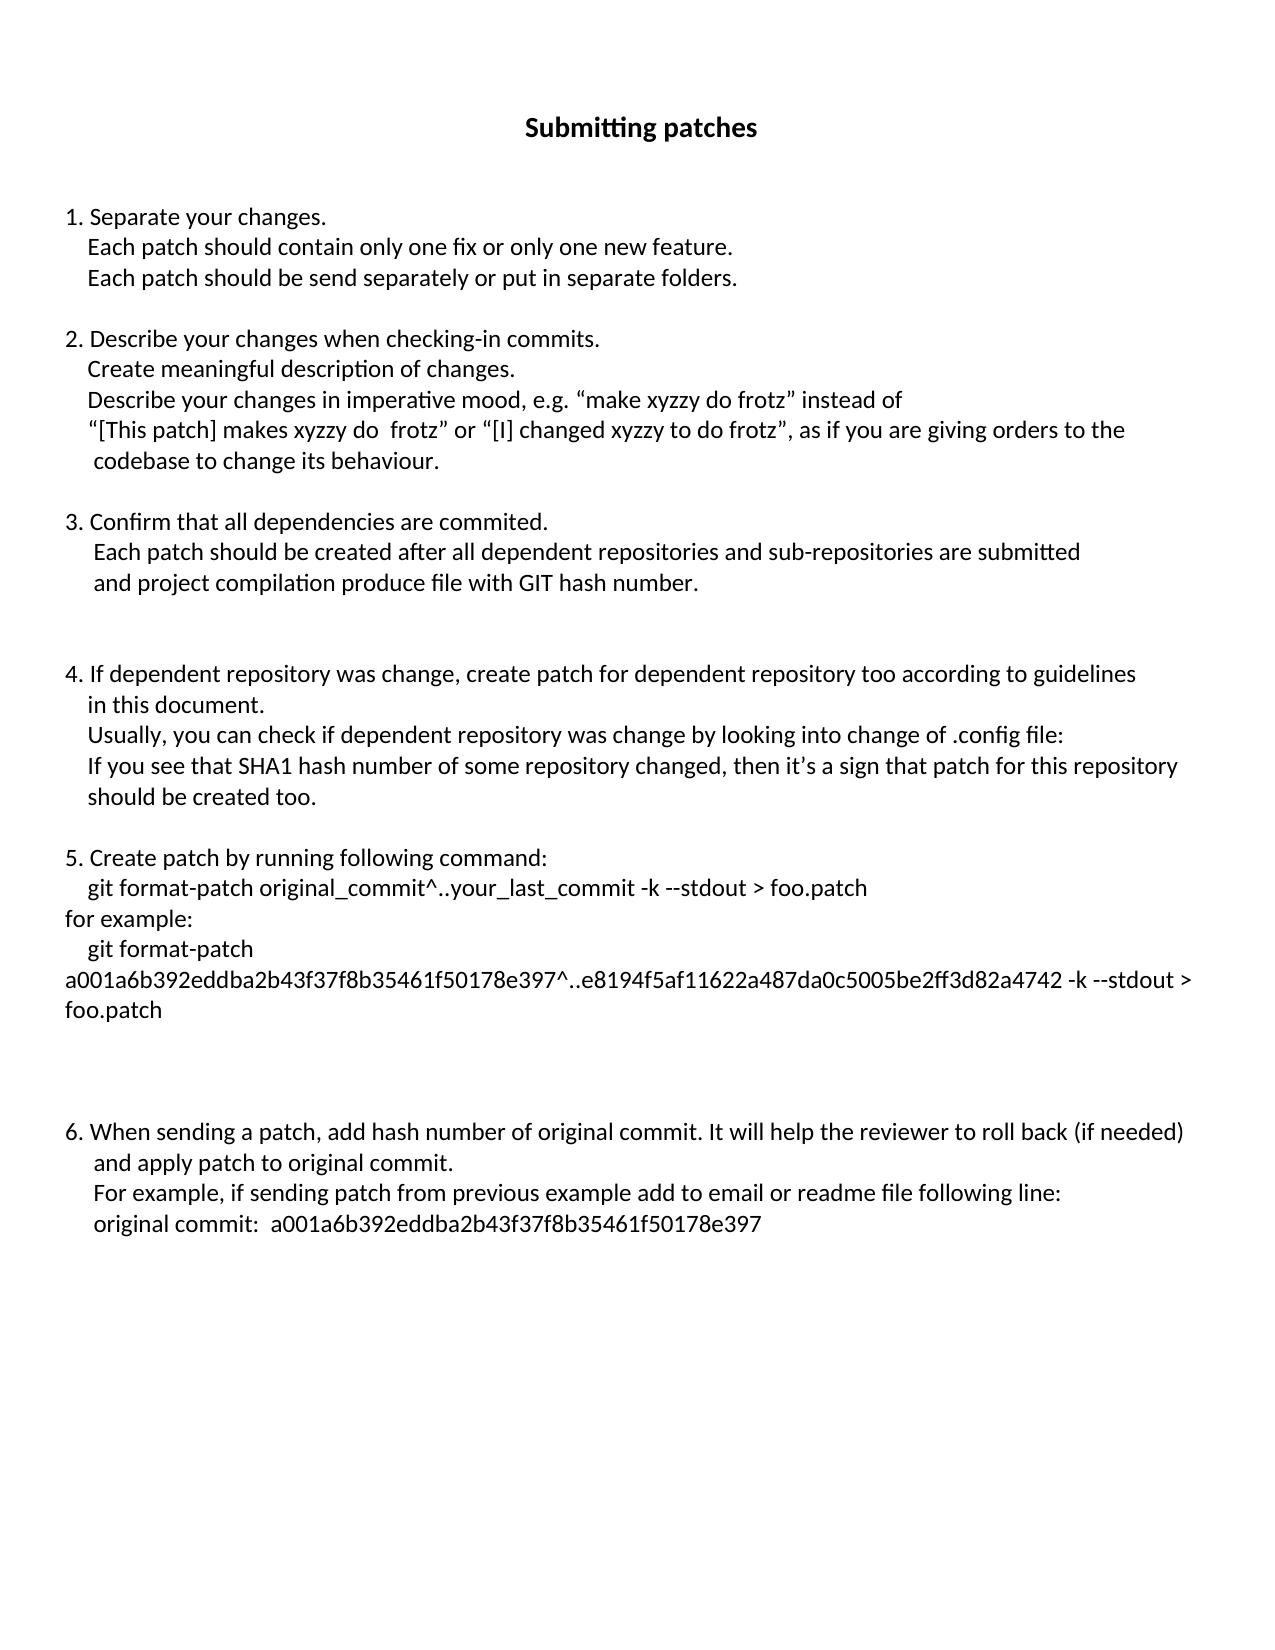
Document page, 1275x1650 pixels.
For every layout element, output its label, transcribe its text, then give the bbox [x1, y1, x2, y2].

text 4. If dependent repository was change, create patch for dependent repository too according to guidelines [65, 658, 1217, 689]
text in this document. [65, 689, 1217, 719]
text “[This patch] makes xyzzy do frotz” or “[I] changed xyzzy to do frotz”, as if you are giving orders to the [65, 414, 1217, 445]
text Create meaningful description of changes. [65, 353, 1217, 384]
text If you see that SHA1 hash number of some repository changed, then it’s a sign that patch for this repository [65, 750, 1217, 781]
text git format-patch original_commit^..your_last_commit -k --stdout > foo.patch [65, 872, 1217, 903]
text Each patch should be created after all dependent repositories and sub-repositories are submitted [65, 536, 1217, 567]
text git format-patch a001a6b392eddba2b43f37f8b35461f50178e397^..e8194f5af11622a487da0c5005be2ff3d82a4742 -k --stdout > foo.patch [65, 933, 1217, 1025]
text 1. Separate your changes. [65, 201, 1217, 231]
text Usually, you can check if dependent repository was change by looking into change of .config file: [65, 719, 1217, 750]
text and project compilation produce file with GIT hash number. [65, 567, 1217, 597]
text and apply patch to original commit. [65, 1147, 1217, 1177]
text 5. Create patch by running following command: [65, 842, 1217, 872]
text For example, if sending patch from previous example add to email or readme file following line: [65, 1177, 1217, 1208]
text Submitting patches [65, 109, 1217, 145]
text Describe your changes in imperative mood, e.g. “make xyzzy do frotz” instead of [65, 384, 1217, 414]
text for example: [65, 903, 1217, 933]
text original commit: a001a6b392eddba2b43f37f8b35461f50178e397 [65, 1208, 1217, 1238]
text should be created too. [65, 781, 1217, 811]
text 6. When sending a patch, add hash number of original commit. It will help the reviewer to roll back (if needed) [65, 1116, 1217, 1147]
text codebase to change its behaviour. [65, 445, 1217, 475]
text Each patch should be send separately or put in separate folders. [65, 262, 1217, 292]
text 3. Confirm that all dependencies are commited. [65, 506, 1217, 536]
text Each patch should contain only one fix or only one new feature. [65, 231, 1217, 262]
text 2. Describe your changes when checking-in commits. [65, 323, 1217, 353]
